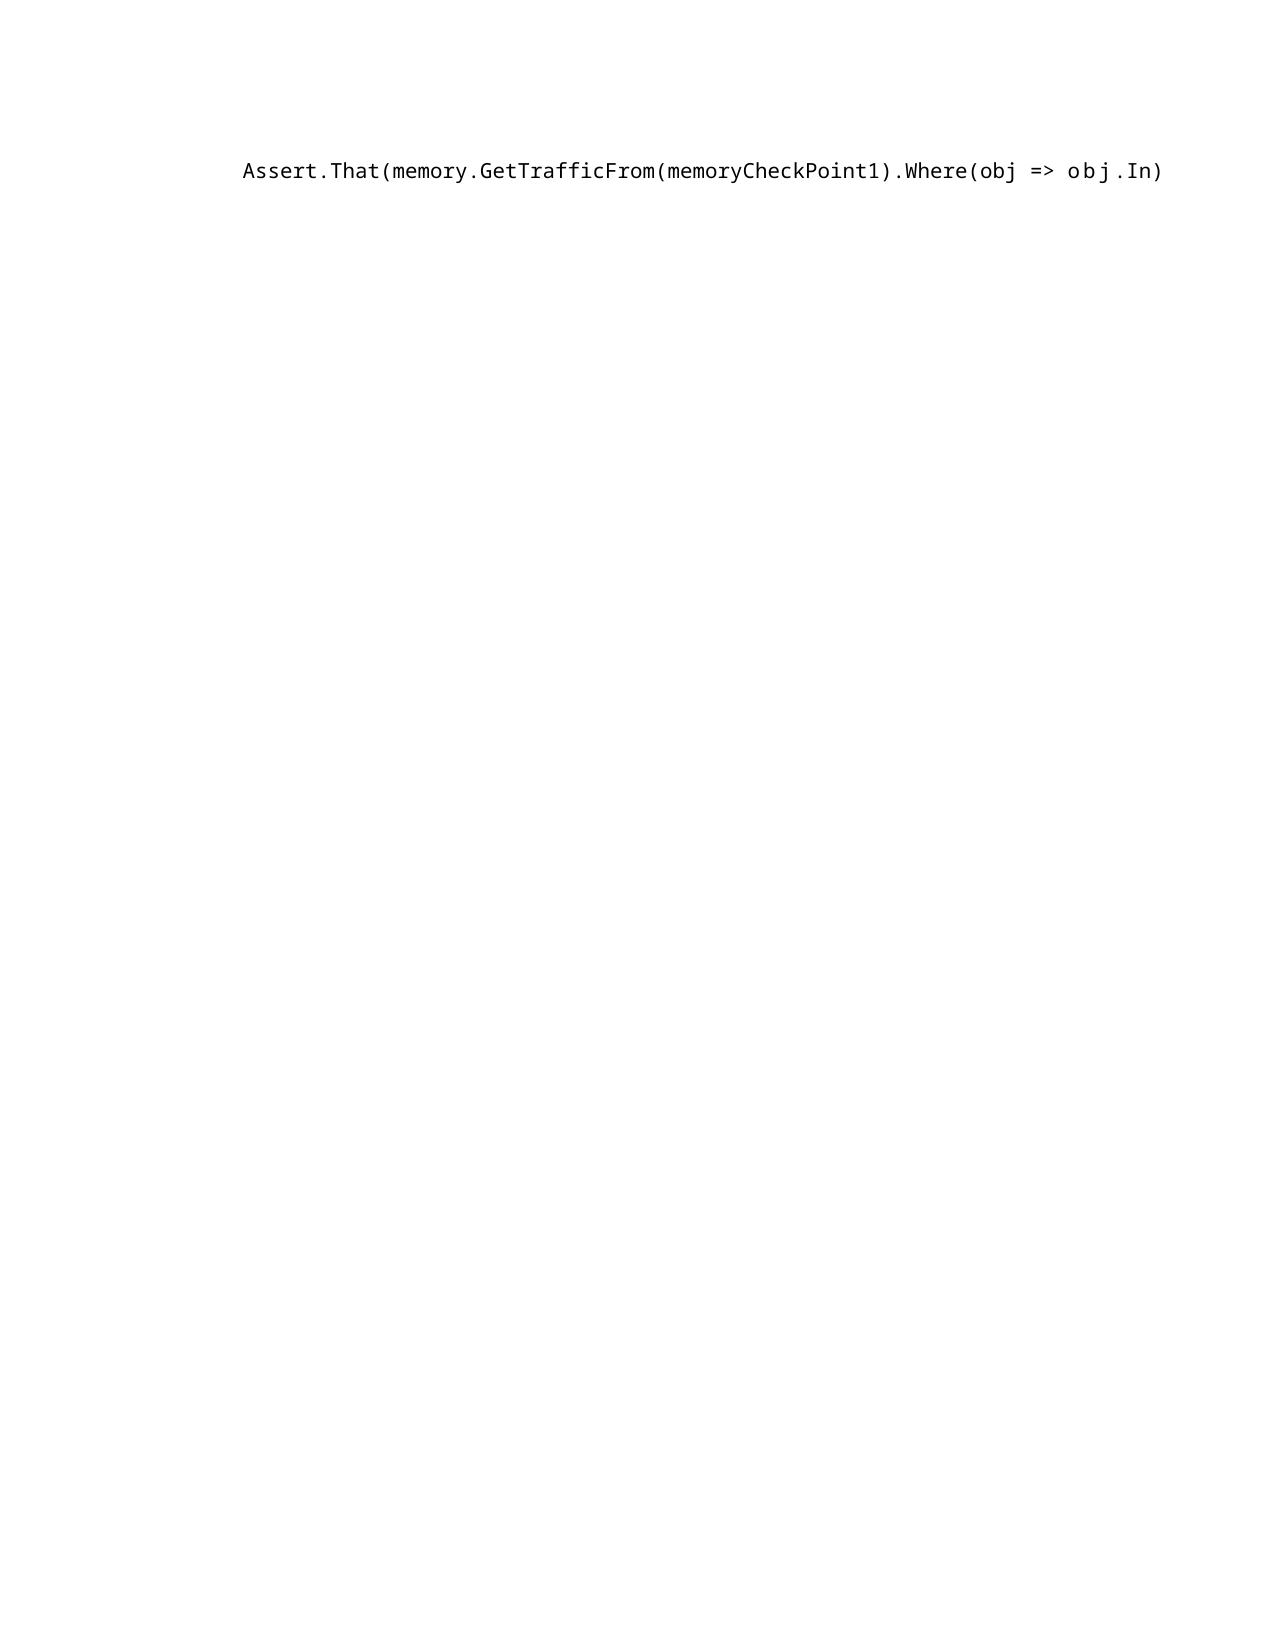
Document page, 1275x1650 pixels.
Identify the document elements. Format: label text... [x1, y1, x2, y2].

text Assert.That(memory.GetTrafficFrom(memoryCheckPoint1).Where(obj => obj.In) [242, 156, 1271, 185]
